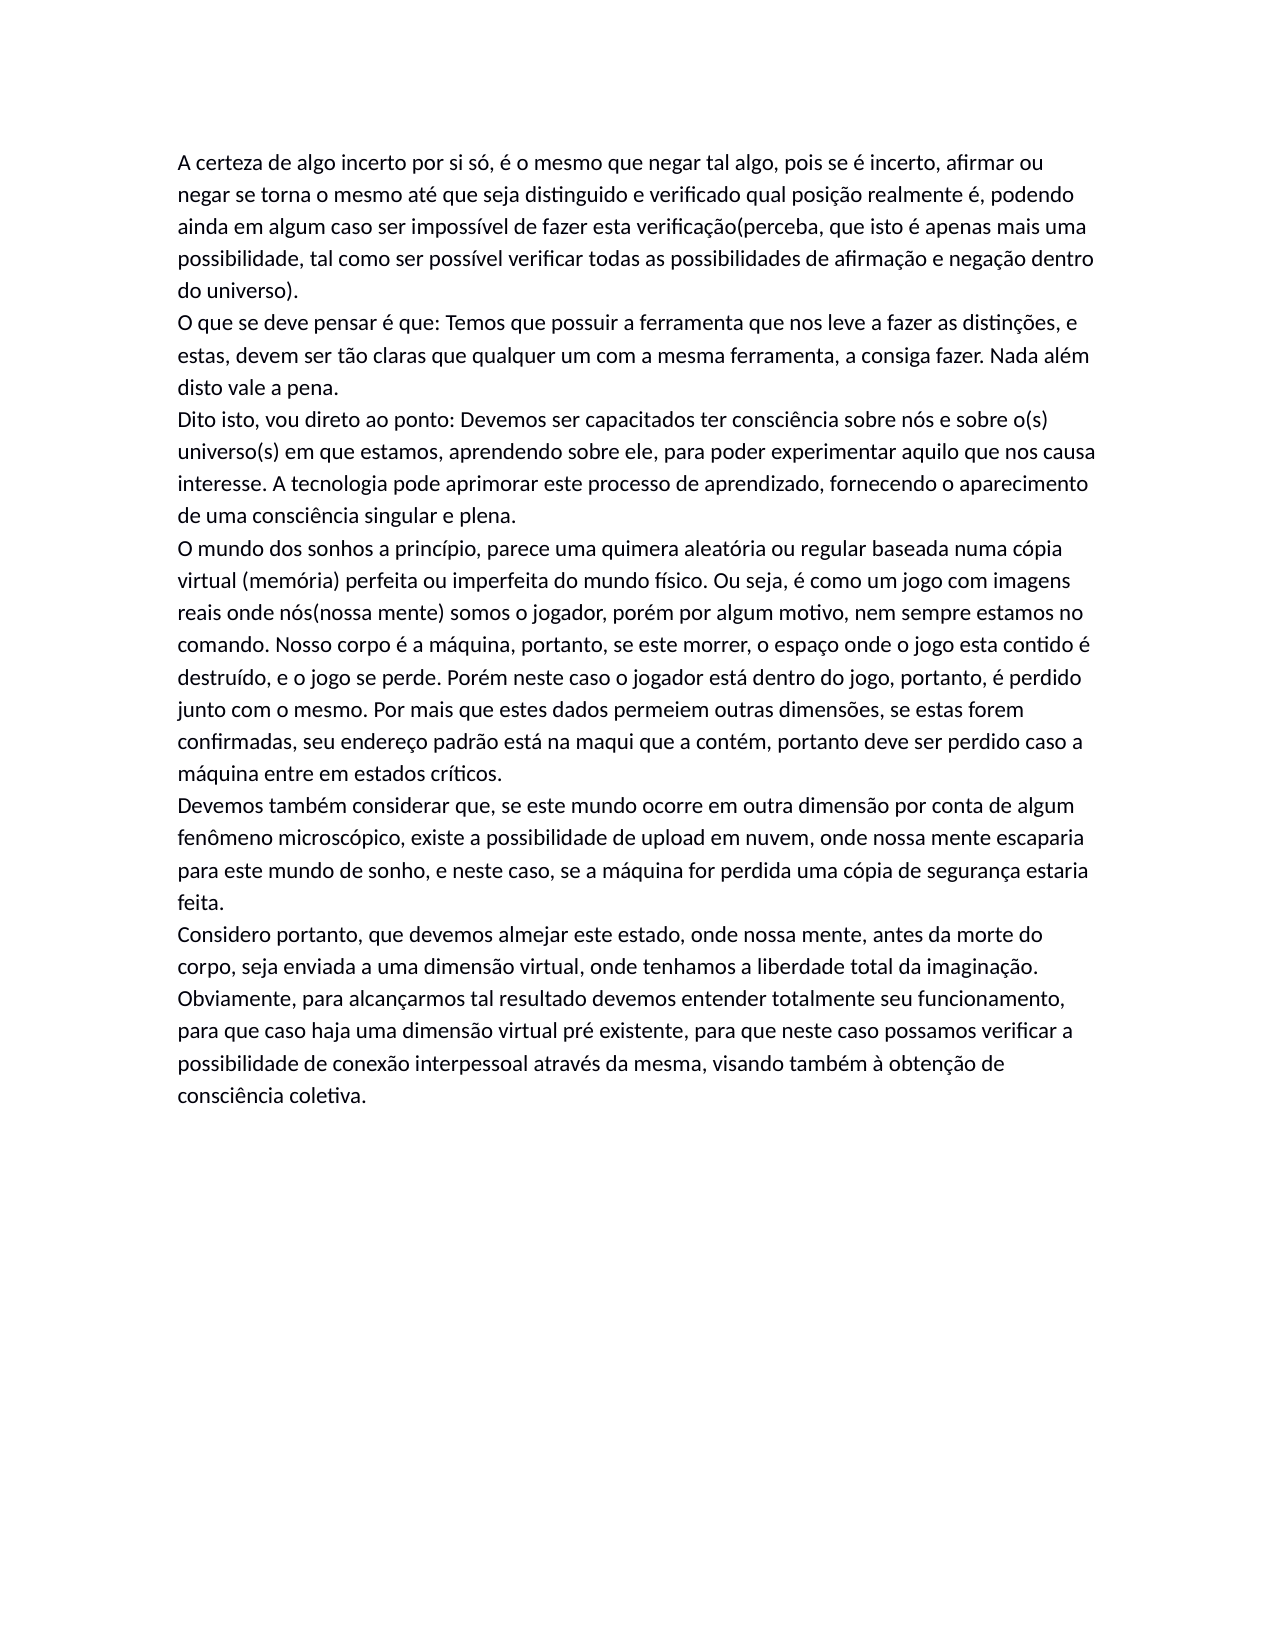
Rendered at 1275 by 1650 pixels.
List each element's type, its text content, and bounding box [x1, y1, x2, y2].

text A certeza de algo incerto por si só, é o mesmo que negar tal algo, pois se é incerto, afirmar ou negar se torna o mesmo até que seja distinguido e verificado qual posição realmente é, podendo ainda em algum caso ser impossível de fazer esta verificação(perceba, que isto é apenas mais uma possibilidade, tal como ser possível verificar todas as possibilidades de afirmação e negação dentro do universo). O que se deve pensar é que: Temos que possuir a ferramenta que nos leve a fazer as distinções, e estas, devem ser tão claras que qualquer um com a mesma ferramenta, a consiga fazer. Nada além disto vale a pena. Dito isto, vou direto ao ponto: Devemos ser capacitados ter consciência sobre nós e sobre o(s) universo(s) em que estamos, aprendendo sobre ele, para poder experimentar aquilo que nos causa interesse. A tecnologia pode aprimorar este processo de aprendizado, fornecendo o aparecimento de uma consciência singular e plena. O mundo dos sonhos a princípio, parece uma quimera aleatória ou regular baseada numa cópia virtual (memória) perfeita ou imperfeita do mundo físico. Ou seja, é como um jogo com imagens reais onde nós(nossa mente) somos o jogador, porém por algum motivo, nem sempre estamos no comando. Nosso corpo é a máquina, portanto, se este morrer, o espaço onde o jogo esta contido é destruído, e o jogo se perde. Porém neste caso o jogador está dentro do jogo, portanto, é perdido junto com o mesmo. Por mais que estes dados permeiem outras dimensões, se estas forem confirmadas, seu endereço padrão está na maqui que a contém, portanto deve ser perdido caso a máquina entre em estados críticos. Devemos também considerar que, se este mundo ocorre em outra dimensão por conta de algum fenômeno microscópico, existe a possibilidade de upload em nuvem, onde nossa mente escaparia para este mundo de sonho, e neste caso, se a máquina for perdida uma cópia de segurança estaria feita. Considero portanto, que devemos almejar este estado, onde nossa mente, antes da morte do corpo, seja enviada a uma dimensão virtual, onde tenhamos a liberdade total da imaginação. Obviamente, para alcançarmos tal resultado devemos entender totalmente seu funcionamento, para que caso haja uma dimensão virtual pré existente, para que neste caso possamos verificar a possibilidade de conexão interpessoal através da mesma, visando também à obtenção de consciência coletiva. [177, 148, 1098, 1109]
